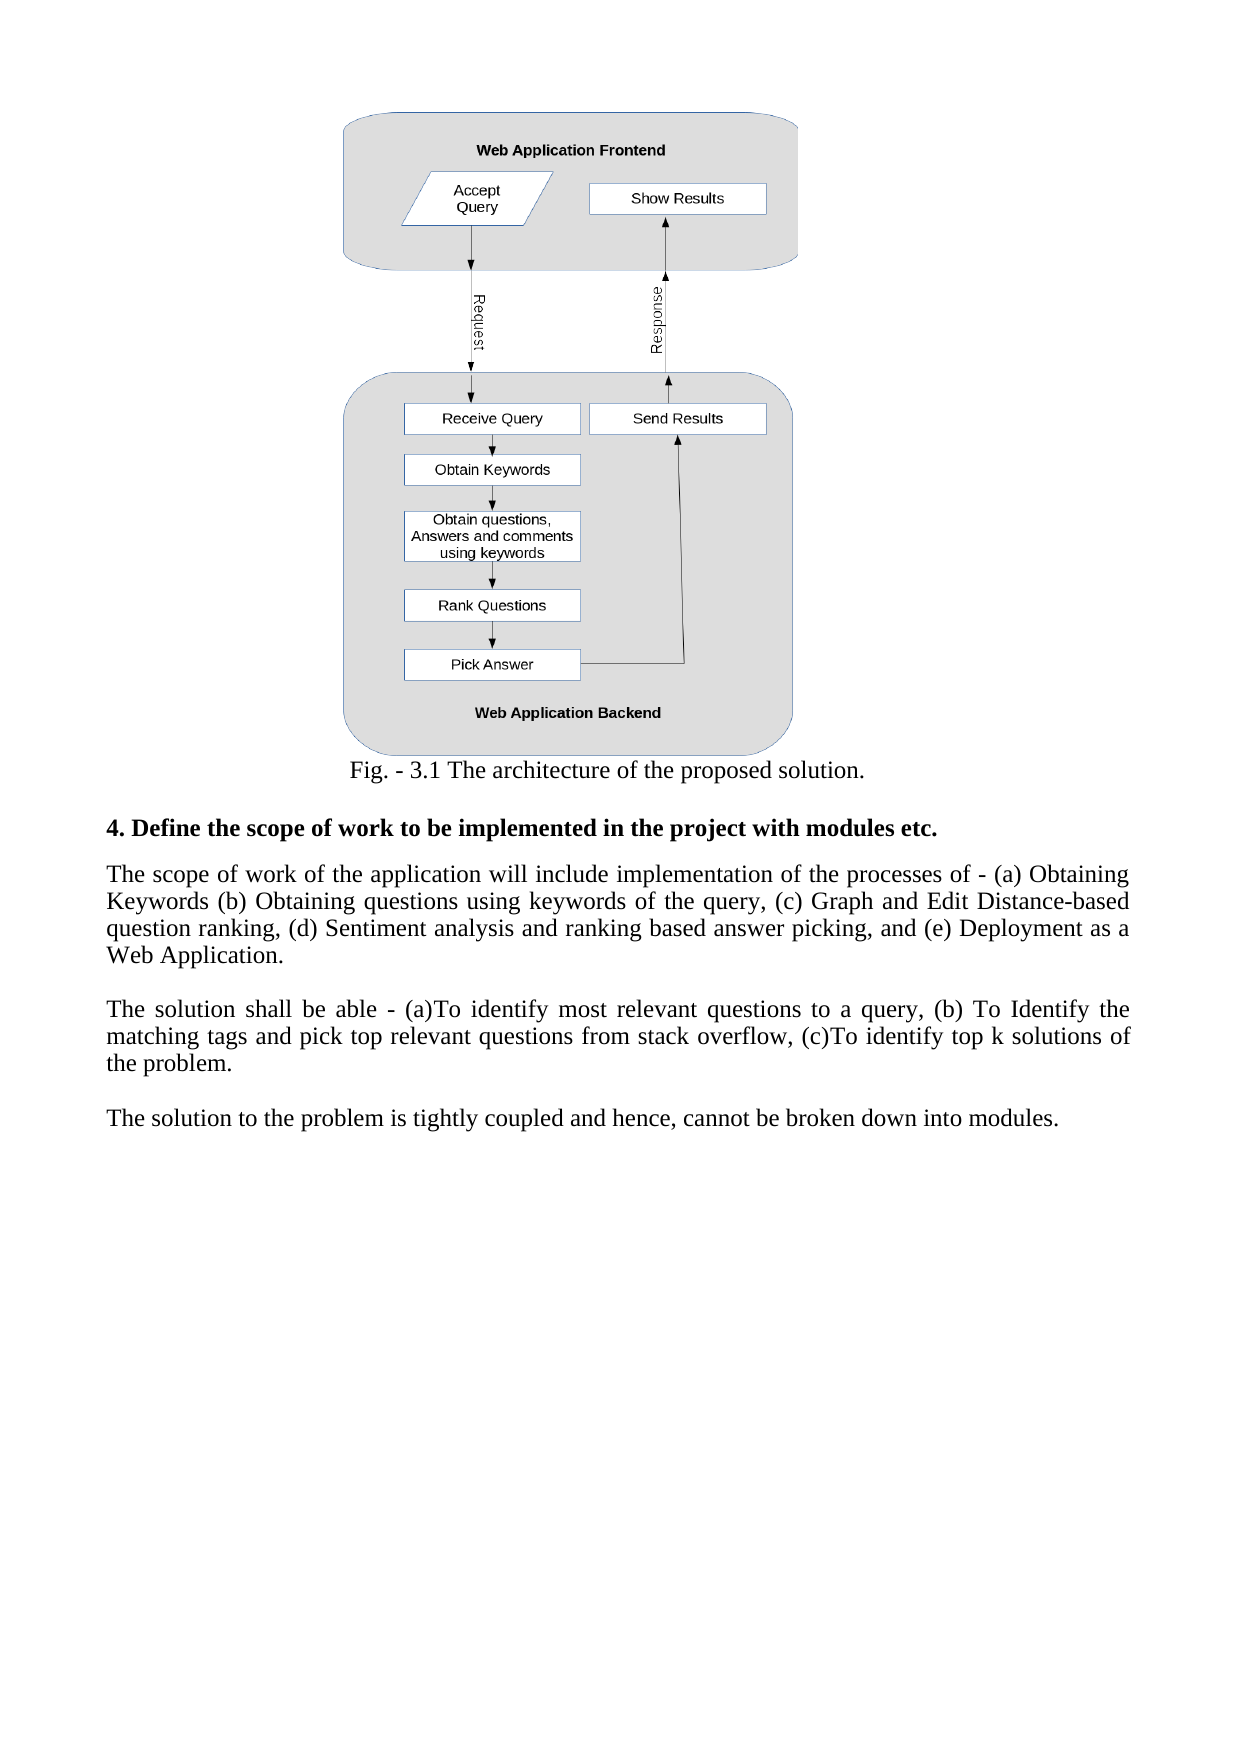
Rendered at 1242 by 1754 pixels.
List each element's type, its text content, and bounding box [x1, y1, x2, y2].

list 4. Define the scope of work to be implemented in the project with modules etc. [106, 813, 1131, 842]
picture [343, 112, 798, 756]
text The solution to the problem is tightly coupled and hence, cannot be broken down into modules. [106, 1104, 1131, 1131]
list The scope of work of the application will include implementation of the processes of - (a) Obtaining Keywords (b) Obtaining questions using keywords of the query, (c) Graph and Edit Distance-based question ranking, (d) Sentiment analysis and ranking based answer picking, and (e) Deployment as a Web Application. [106, 861, 1131, 969]
text Fig. - 3.1 The architecture of the proposed solution. [106, 108, 1108, 784]
text The solution shall be able - (a)To identify most relevant questions to a query, (b) To Identify the matching tags and pick top relevant questions from stack overflow, (c)To identify top k solutions of the problem. [106, 996, 1131, 1077]
